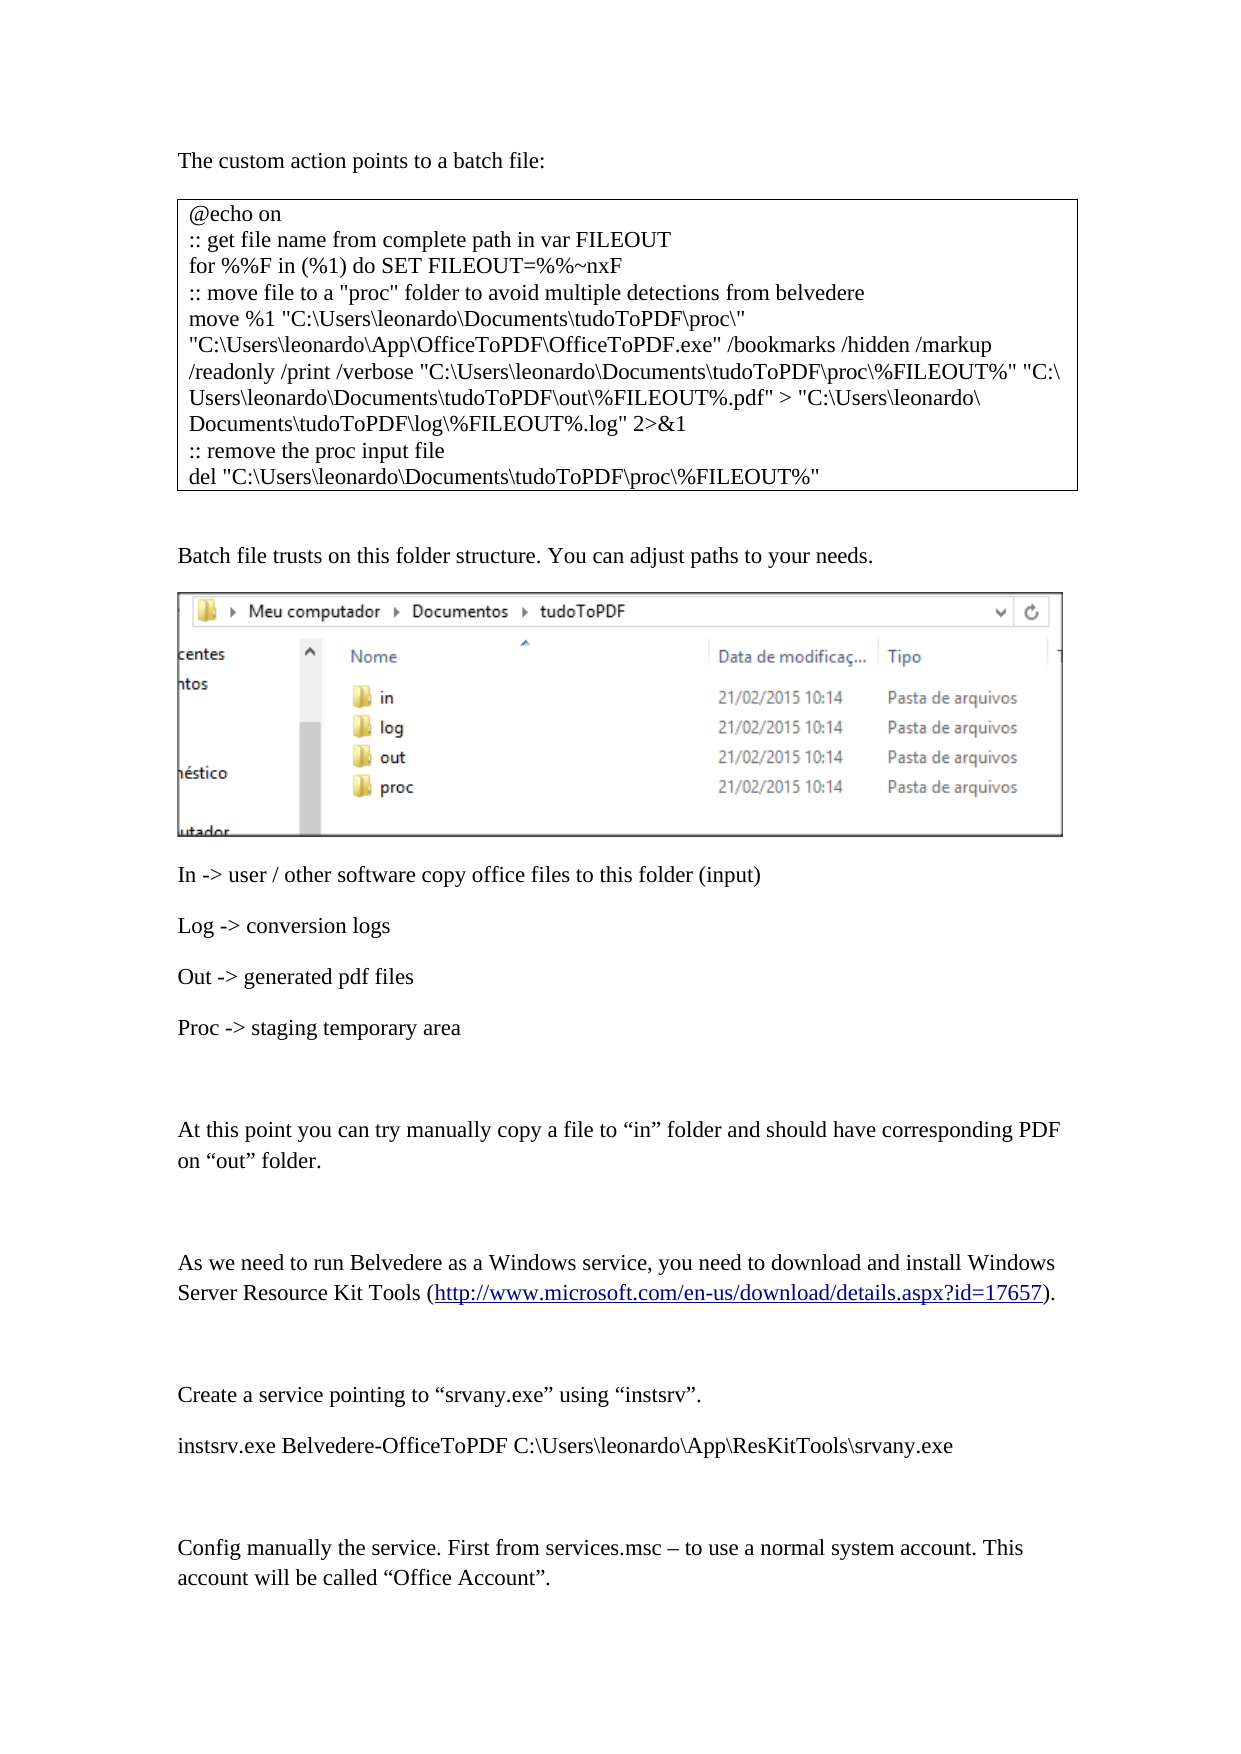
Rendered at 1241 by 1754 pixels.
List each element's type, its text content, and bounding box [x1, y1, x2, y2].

text The custom action points to a batch file: [177, 148, 1063, 174]
text Config manually the service. First from services.msc – to use a normal system account. This account will be called “Office Account”. [177, 1534, 1063, 1591]
table_cell del "C:\Users\leonardo\Documents\tudoToPDF\proc\%FILEOUT%" [178, 463, 1077, 489]
table_cell :: remove the proc input file [178, 437, 1077, 463]
picture [177, 592, 1063, 837]
text As we need to run Belvedere as a Windows service, you need to download and install Windows Server Resource Kit Tools (http://www.microsoft.com/en-us/download/details.aspx?id=17657). [177, 1249, 1063, 1305]
table_cell move %1 "C:\Users\leonardo\Documents\tudoToPDF\proc\" [178, 305, 1077, 331]
table_cell :: get file name from complete path in var FILEOUT [178, 226, 1077, 252]
text Log -> conversion logs [177, 912, 1063, 939]
text Out -> generated pdf files [177, 963, 1063, 990]
text Proc -> staging temporary area [177, 1014, 1063, 1041]
text Create a service pointing to “srvany.exe” using “instsrv”. [177, 1381, 1063, 1407]
table_cell for %%F in (%1) do SET FILEOUT=%%~nxF [178, 253, 1077, 279]
text At this point you can try manually copy a file to “in” folder and should have corresponding PDF on “out” folder. [177, 1116, 1063, 1173]
text In -> user / other software copy office files to this folder (input) [177, 861, 1063, 888]
table_header @echo on [178, 200, 1077, 226]
text instsrv.exe Belvedere-OfficeToPDF C:\Users\leonardo\App\ResKitTools\srvany.exe [177, 1432, 1063, 1458]
text Batch file trusts on this folder structure. You can adjust paths to your needs. [177, 542, 1063, 568]
table_cell "C:\Users\leonardo\App\OfficeToPDF\OfficeToPDF.exe" /bookmarks /hidden /markup /readonly /print /verbose "C:\Users\leonardo\Documents\tudoToPDF\proc\%FILEOUT%" "C:\Users\leonardo\Documents\tudoToPDF\out\%FILEOUT%.pdf" > "C:\Users\leonardo\Documents\tudoToPDF\log\%FILEOUT%.log" 2>&1 [178, 331, 1077, 437]
table_cell :: move file to a "proc" folder to avoid multiple detections from belvedere [178, 279, 1077, 305]
